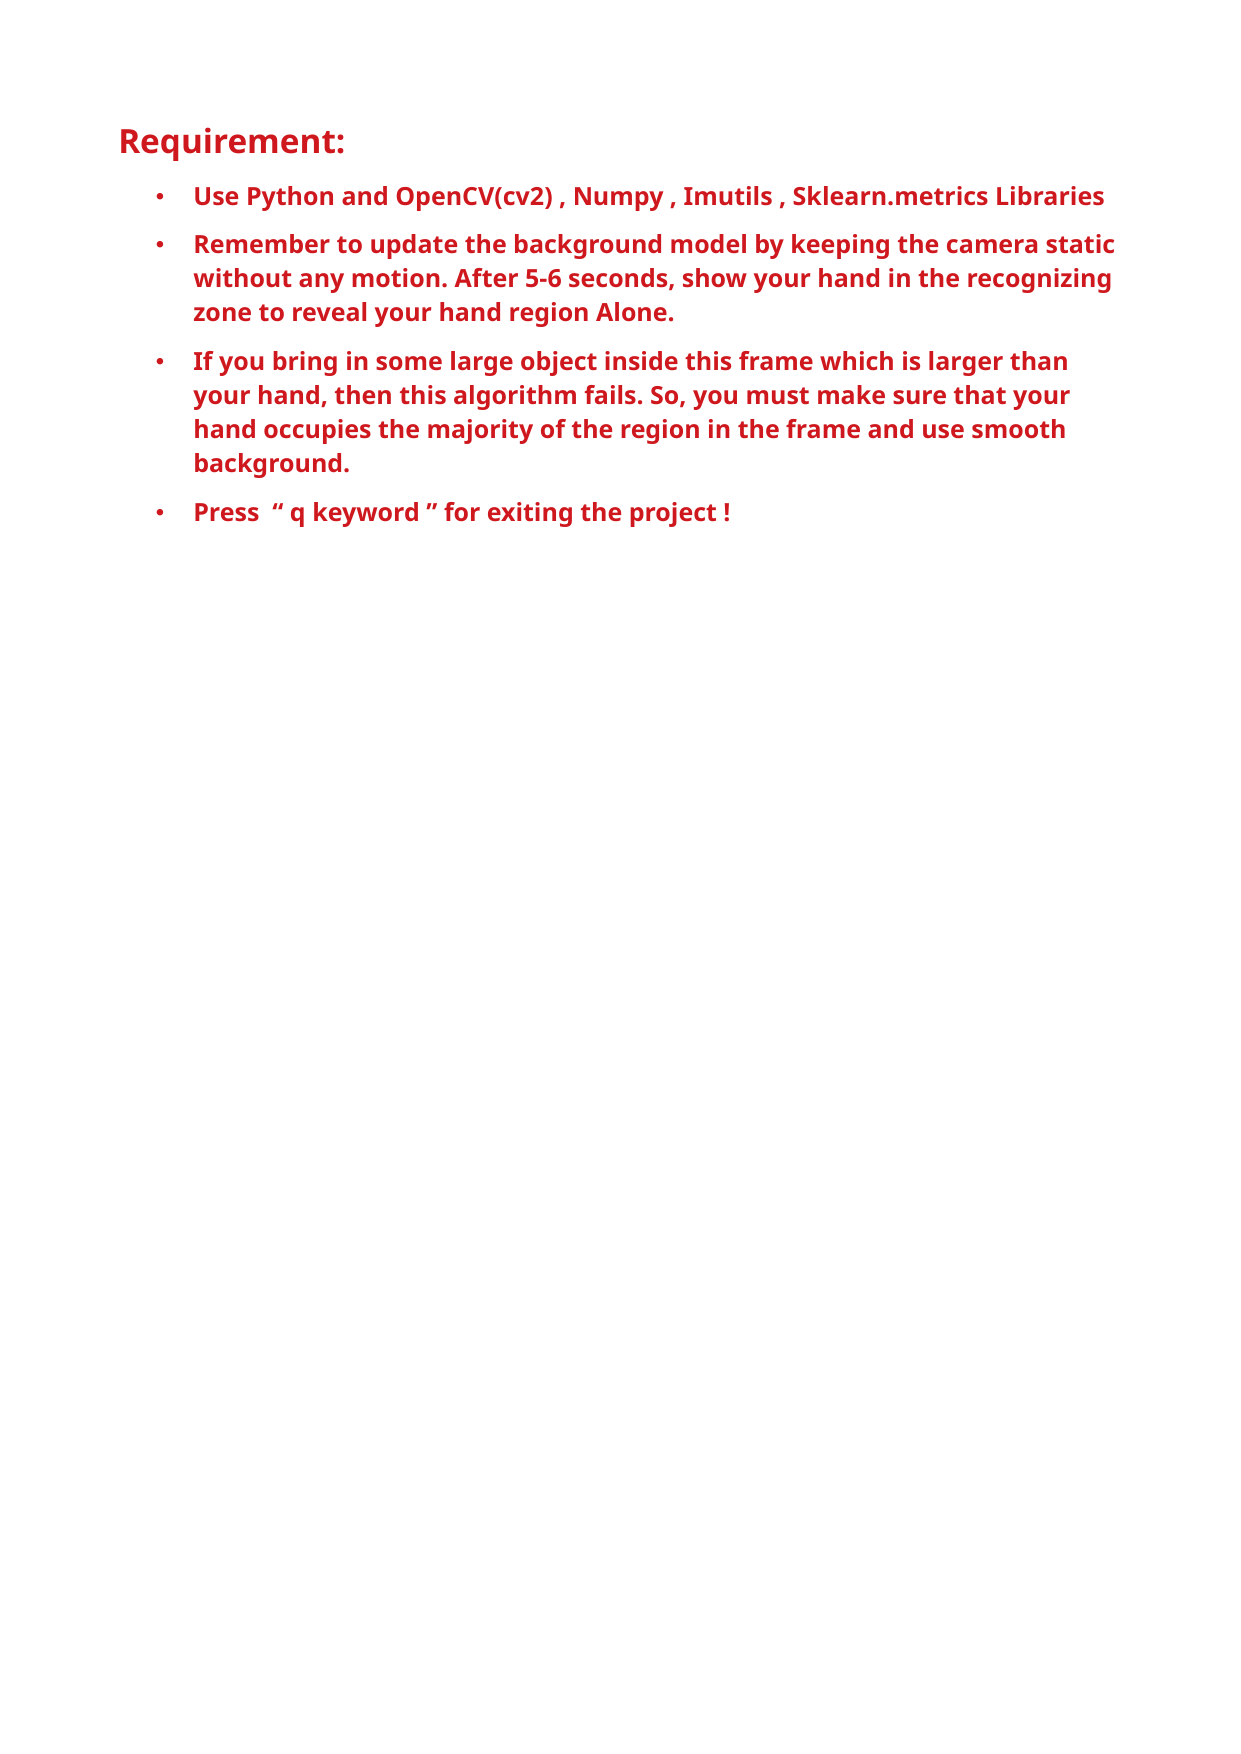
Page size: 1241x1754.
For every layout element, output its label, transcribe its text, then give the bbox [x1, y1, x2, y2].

list Press “ q keyword ” for exiting the project ! [156, 494, 1122, 528]
list If you bring in some large object inside this frame which is larger than your hand, then this algorithm fails. So, you must make sure that your hand occupies the majority of the region in the frame and use smooth background. [156, 343, 1122, 480]
text Requirement: [118, 118, 1122, 163]
list Remember to update the background model by keeping the camera static without any motion. After 5-6 seconds, show your hand in the recognizing zone to reveal your hand region Alone. [156, 227, 1122, 329]
list Use Python and OpenCV(cv2) , Numpy , Imutils , Sklearn.metrics Libraries [156, 178, 1122, 212]
